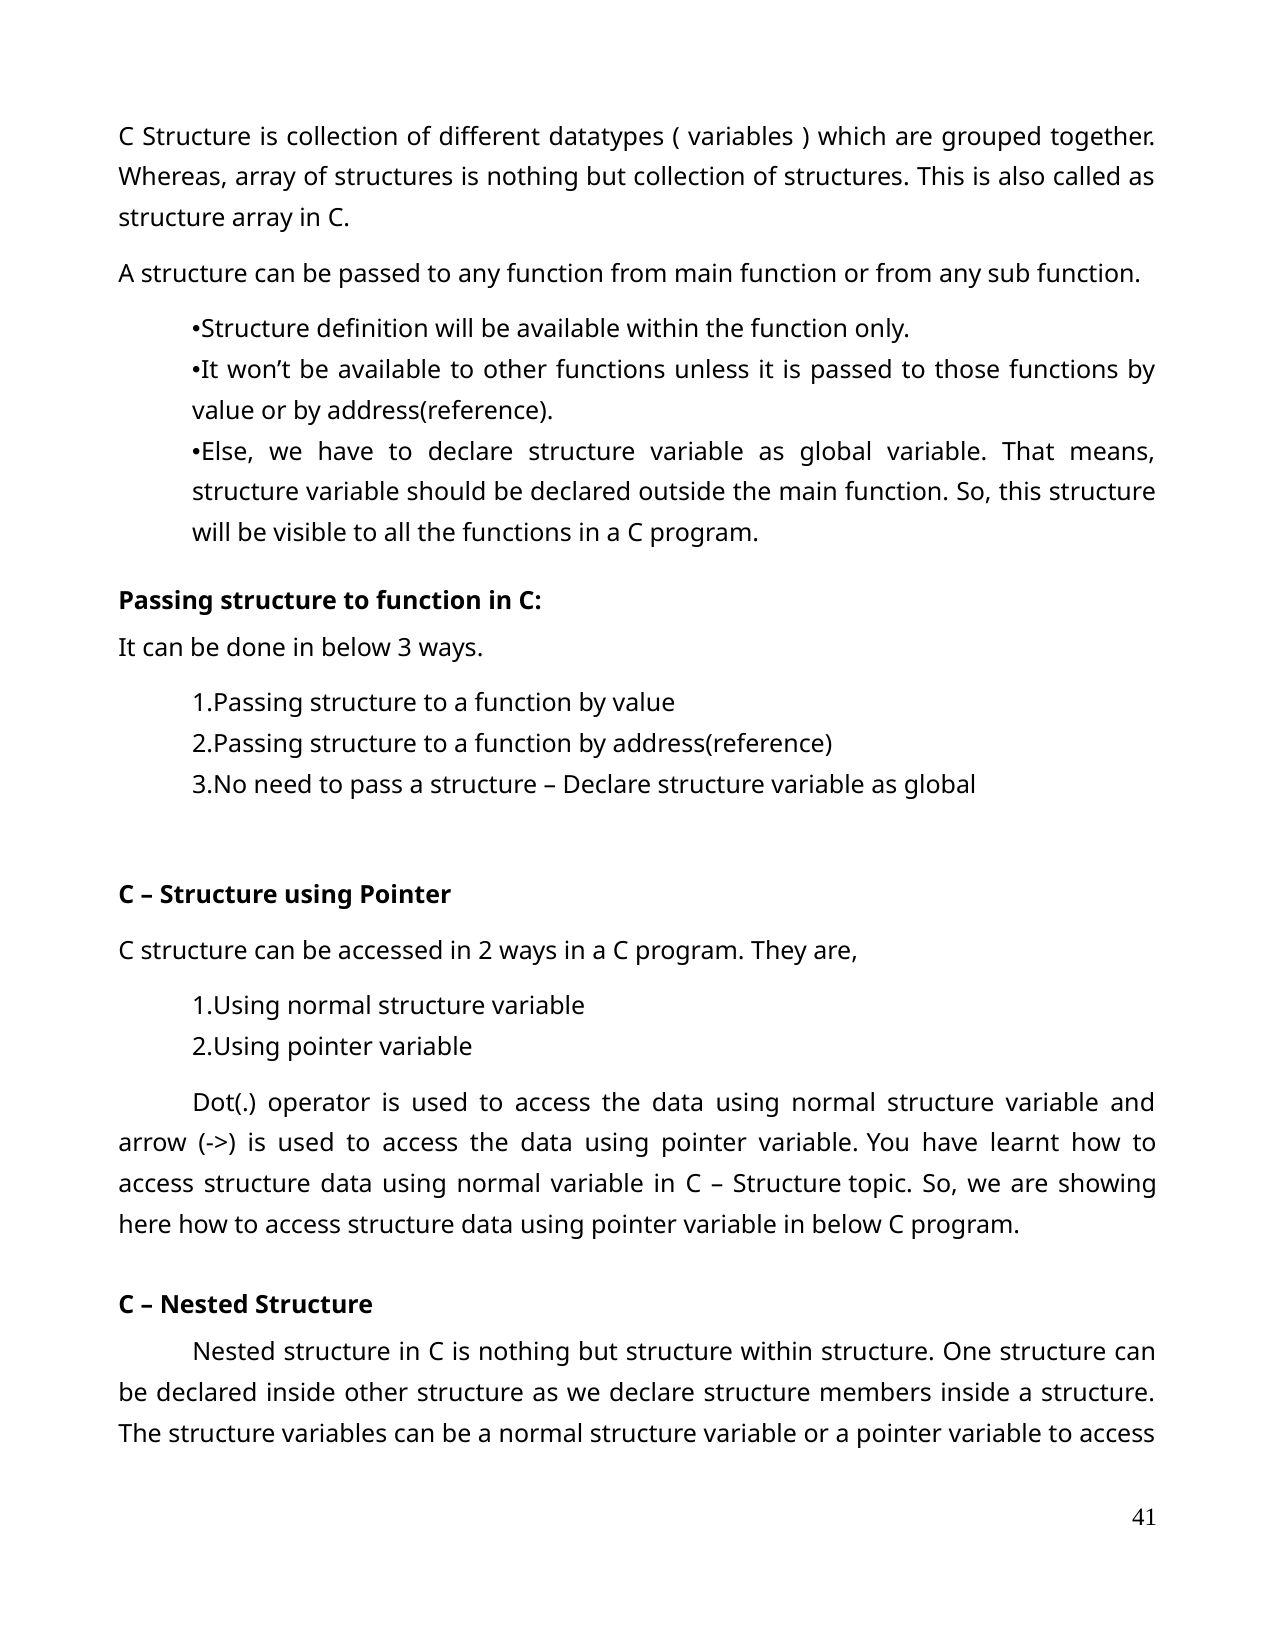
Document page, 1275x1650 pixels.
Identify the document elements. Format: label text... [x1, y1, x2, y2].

text It can be done in below 3 ways. [118, 629, 1157, 663]
subtitle C – Nested Structure [118, 1287, 1157, 1321]
list Structure definition will be available within the function only. [118, 311, 1157, 345]
text Dot(.) operator is used to access the data using normal structure variable and arrow (->) is used to access the data using pointer variable. You have learnt how to access structure data using normal variable in C – Structure topic. So, we are showing here how to access structure data using pointer variable in below C program. [118, 1084, 1157, 1241]
list No need to pass a structure – Declare structure variable as global [118, 766, 1157, 800]
text C – Structure using Pointer [118, 877, 1157, 911]
text A structure can be passed to any function from main function or from any sub function. [118, 255, 1157, 289]
list Passing structure to a function by address(reference) [118, 726, 1157, 759]
list Else, we have to declare structure variable as global variable. That means, structure variable should be declared outside the main function. So, this structure will be visible to all the functions in a C program. [118, 433, 1157, 549]
list Passing structure to a function by value [118, 685, 1157, 719]
list Using normal structure variable [118, 988, 1157, 1022]
text C Structure is collection of different datatypes ( variables ) which are grouped together. Whereas, array of structures is nothing but collection of structures. This is also called as structure array in C. [118, 118, 1157, 234]
list It won’t be available to other functions unless it is passed to those functions by value or by address(reference). [118, 351, 1157, 426]
subtitle Passing structure to function in C: [118, 583, 1157, 617]
list Using pointer variable [118, 1029, 1157, 1063]
text C structure can be accessed in 2 ways in a C program. They are, [118, 933, 1157, 967]
text Nested structure in C is nothing but structure within structure. One structure can be declared inside other structure as we declare structure members inside a structure. The structure variables can be a normal structure variable or a pointer variable to access [118, 1334, 1157, 1449]
